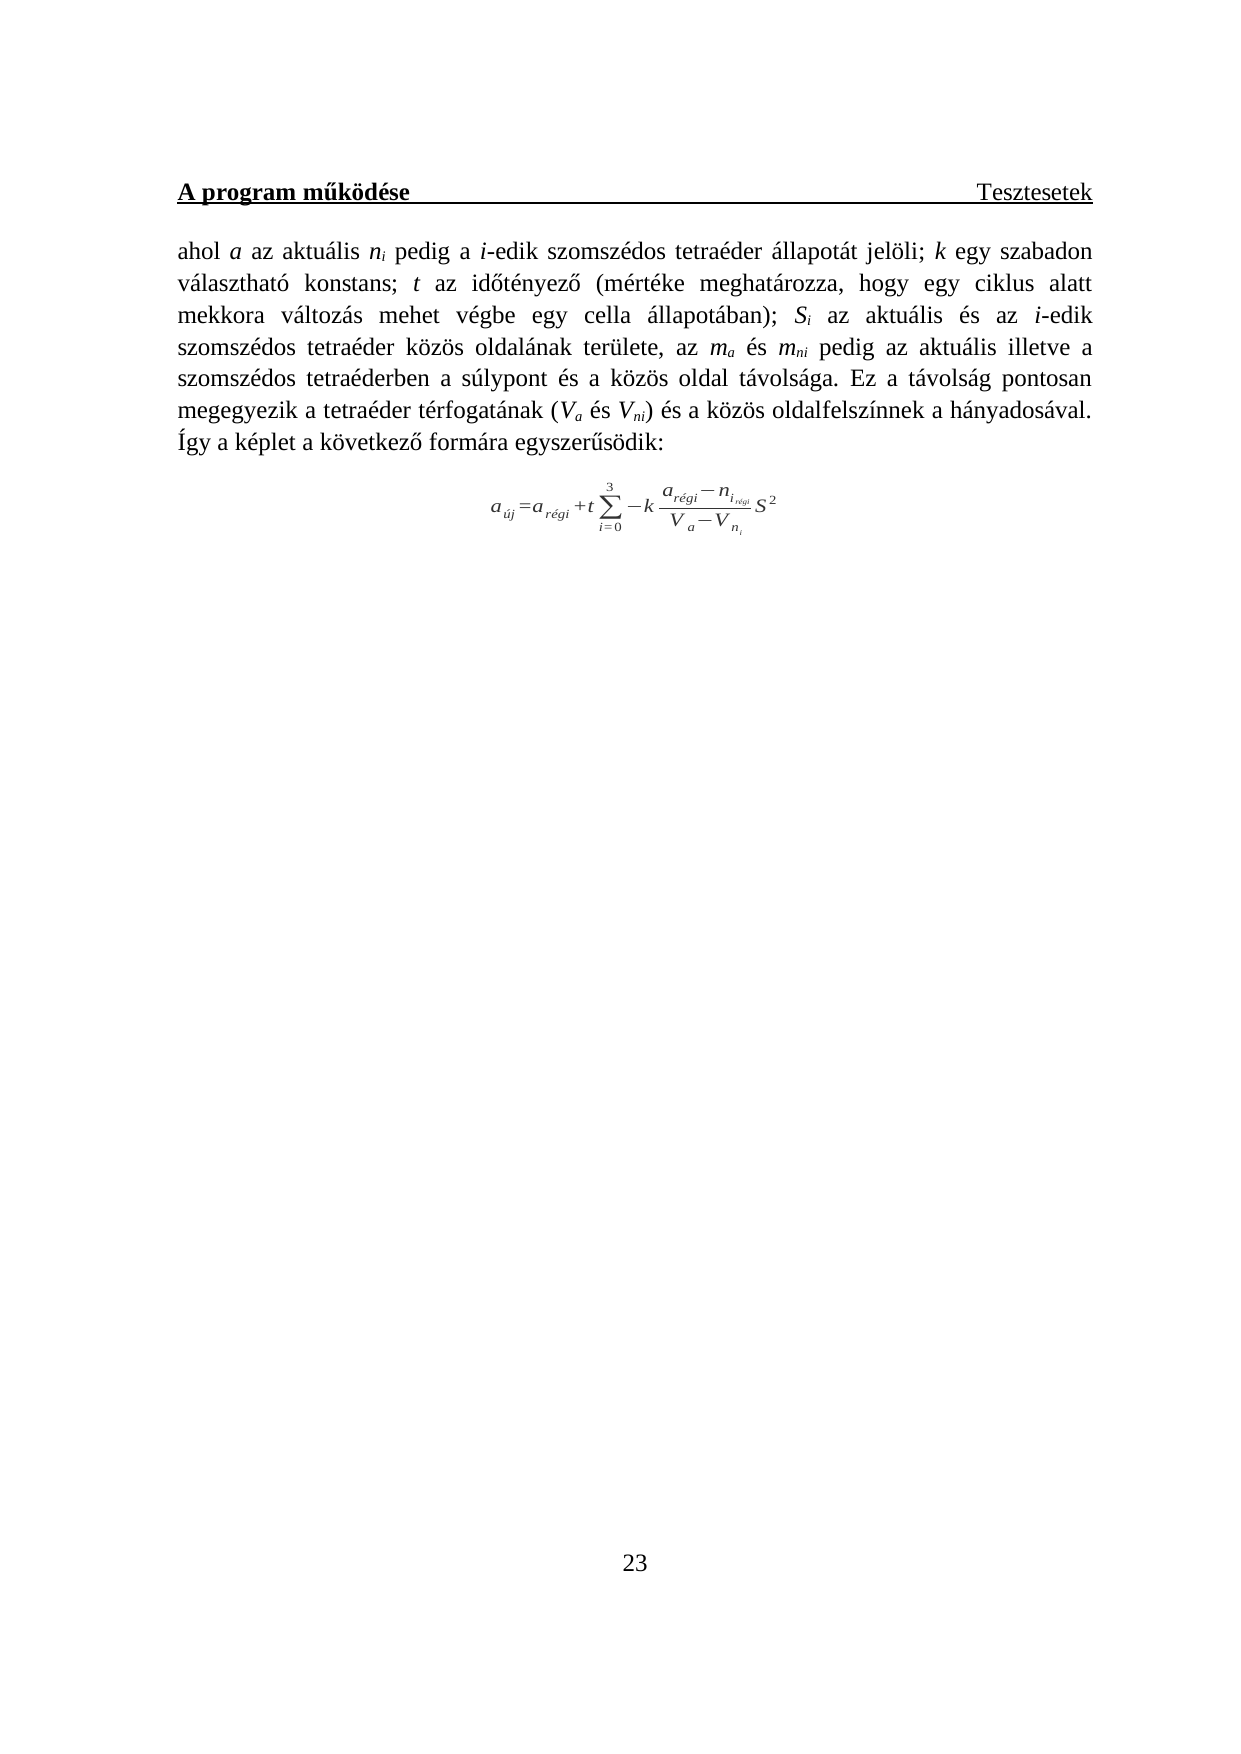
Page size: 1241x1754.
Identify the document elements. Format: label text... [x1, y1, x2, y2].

text ahol a az aktuális ni pedig a i-edik szomszédos tetraéder állapotát jelöli; k egy szabadon választható konstans; t az időtényező (mértéke meghatározza, hogy egy ciklus alatt mekkora változás mehet végbe egy cella állapotában); Si az aktuális és az i-edik szomszédos tetraéder közös oldalának területe, az ma és mni pedig az aktuális illetve a szomszédos tetraéderben a súlypont és a közös oldal távolsága. Ez a távolság pontosan megegyezik a tetraéder térfogatának (Va és Vni) és a közös oldalfelszínnek a hányadosával. Így a képlet a következő formára egyszerűsödik: [177, 236, 1093, 456]
